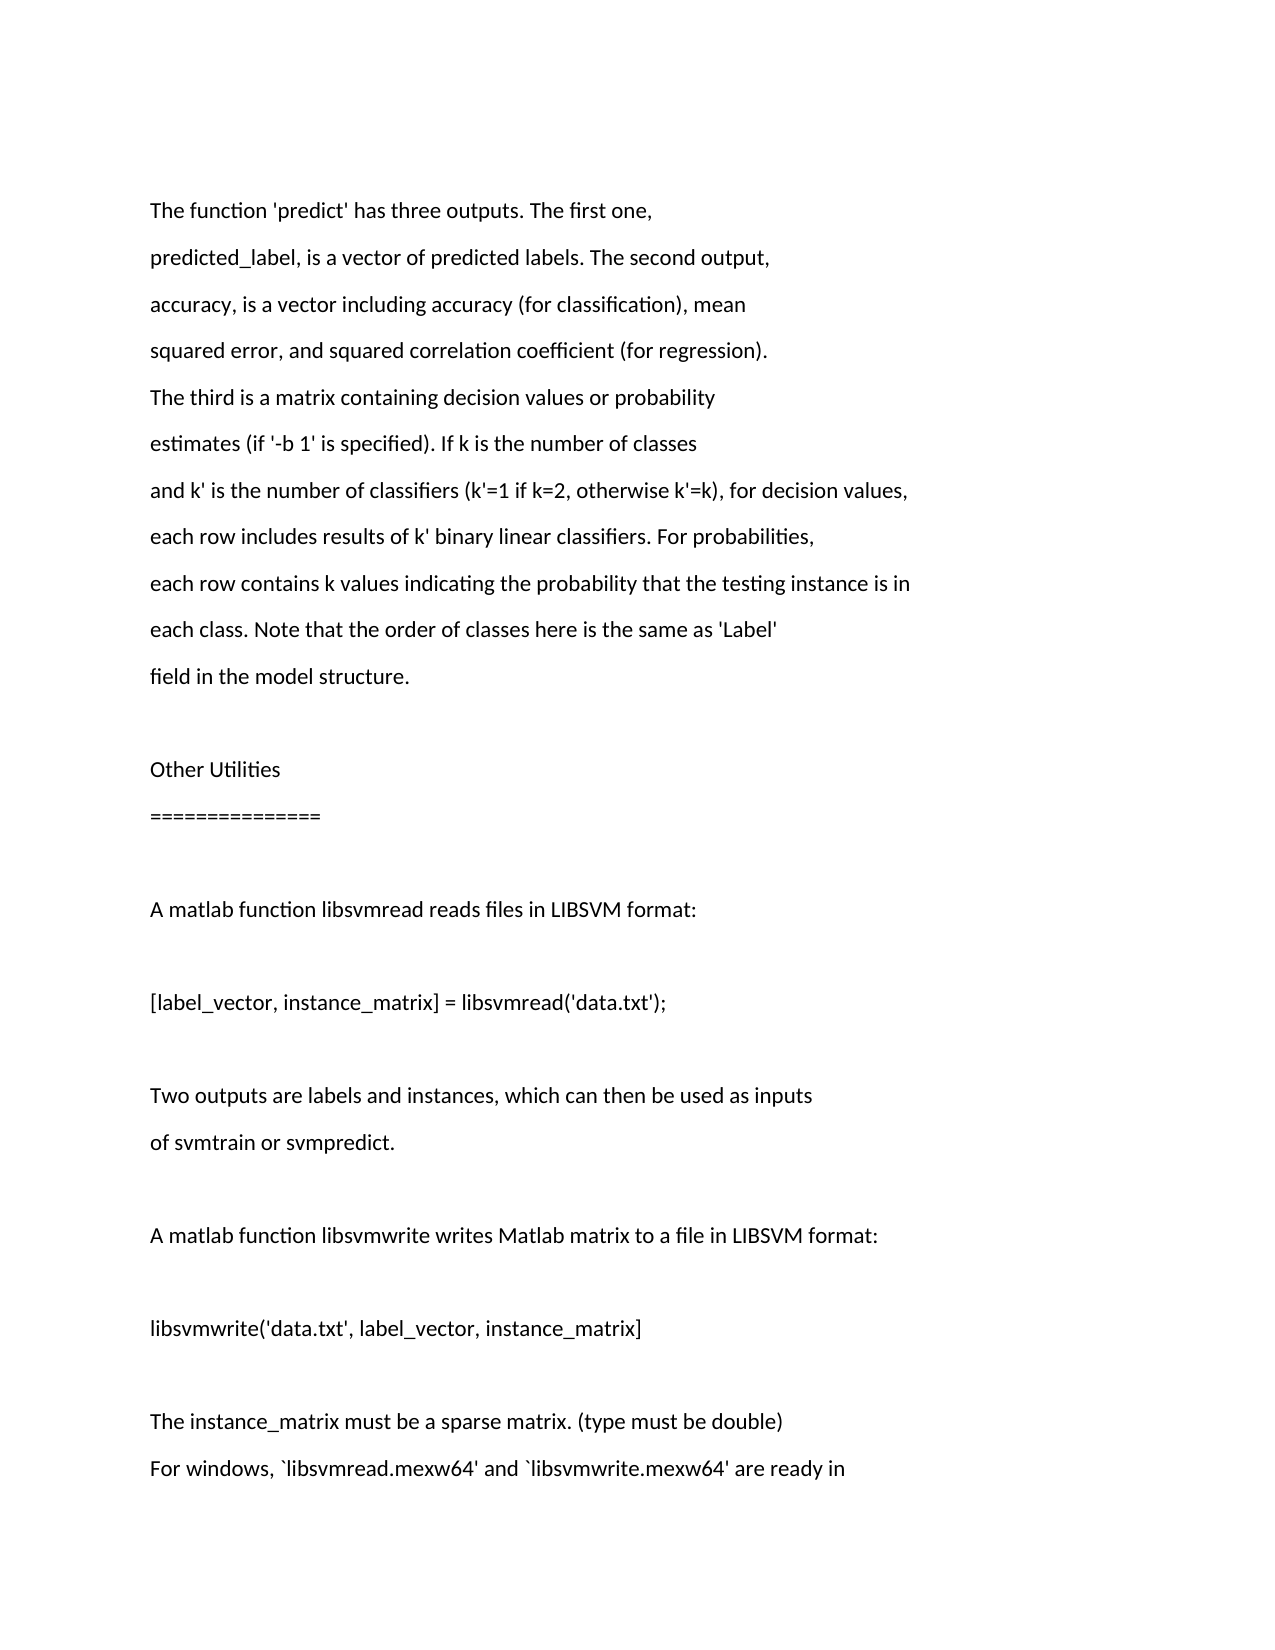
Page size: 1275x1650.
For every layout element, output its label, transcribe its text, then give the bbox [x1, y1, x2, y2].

text Two outputs are labels and instances, which can then be used as inputs [150, 1081, 1125, 1109]
text The function 'predict' has three outputs. The first one, [150, 197, 1125, 224]
text each row contains k values indicating the probability that the testing instance is in [150, 569, 1125, 597]
text The third is a matrix containing decision values or probability [150, 383, 1125, 411]
text [label_vector, instance_matrix] = libsvmread('data.txt'); [150, 988, 1125, 1016]
text predicted_label, is a vector of predicted labels. The second output, [150, 243, 1125, 271]
text Other Utilities [150, 755, 1125, 783]
text A matlab function libsvmwrite writes Matlab matrix to a file in LIBSVM format: [150, 1221, 1125, 1249]
text For windows, `libsvmread.mexw64' and `libsvmwrite.mexw64' are ready in [150, 1454, 1125, 1482]
text and k' is the number of classifiers (k'=1 if k=2, otherwise k'=k), for decision values, [150, 476, 1125, 504]
text libsvmwrite('data.txt', label_vector, instance_matrix] [150, 1314, 1125, 1342]
text The instance_matrix must be a sparse matrix. (type must be double) [150, 1407, 1125, 1435]
text each row includes results of k' binary linear classifiers. For probabilities, [150, 522, 1125, 551]
text of svmtrain or svmpredict. [150, 1128, 1125, 1156]
text A matlab function libsvmread reads files in LIBSVM format: [150, 895, 1125, 923]
text each class. Note that the order of classes here is the same as 'Label' [150, 616, 1125, 644]
text =============== [150, 802, 1125, 830]
text field in the model structure. [150, 662, 1125, 690]
text estimates (if '-b 1' is specified). If k is the number of classes [150, 429, 1125, 457]
text accuracy, is a vector including accuracy (for classification), mean [150, 290, 1125, 318]
text squared error, and squared correlation coefficient (for regression). [150, 336, 1125, 364]
